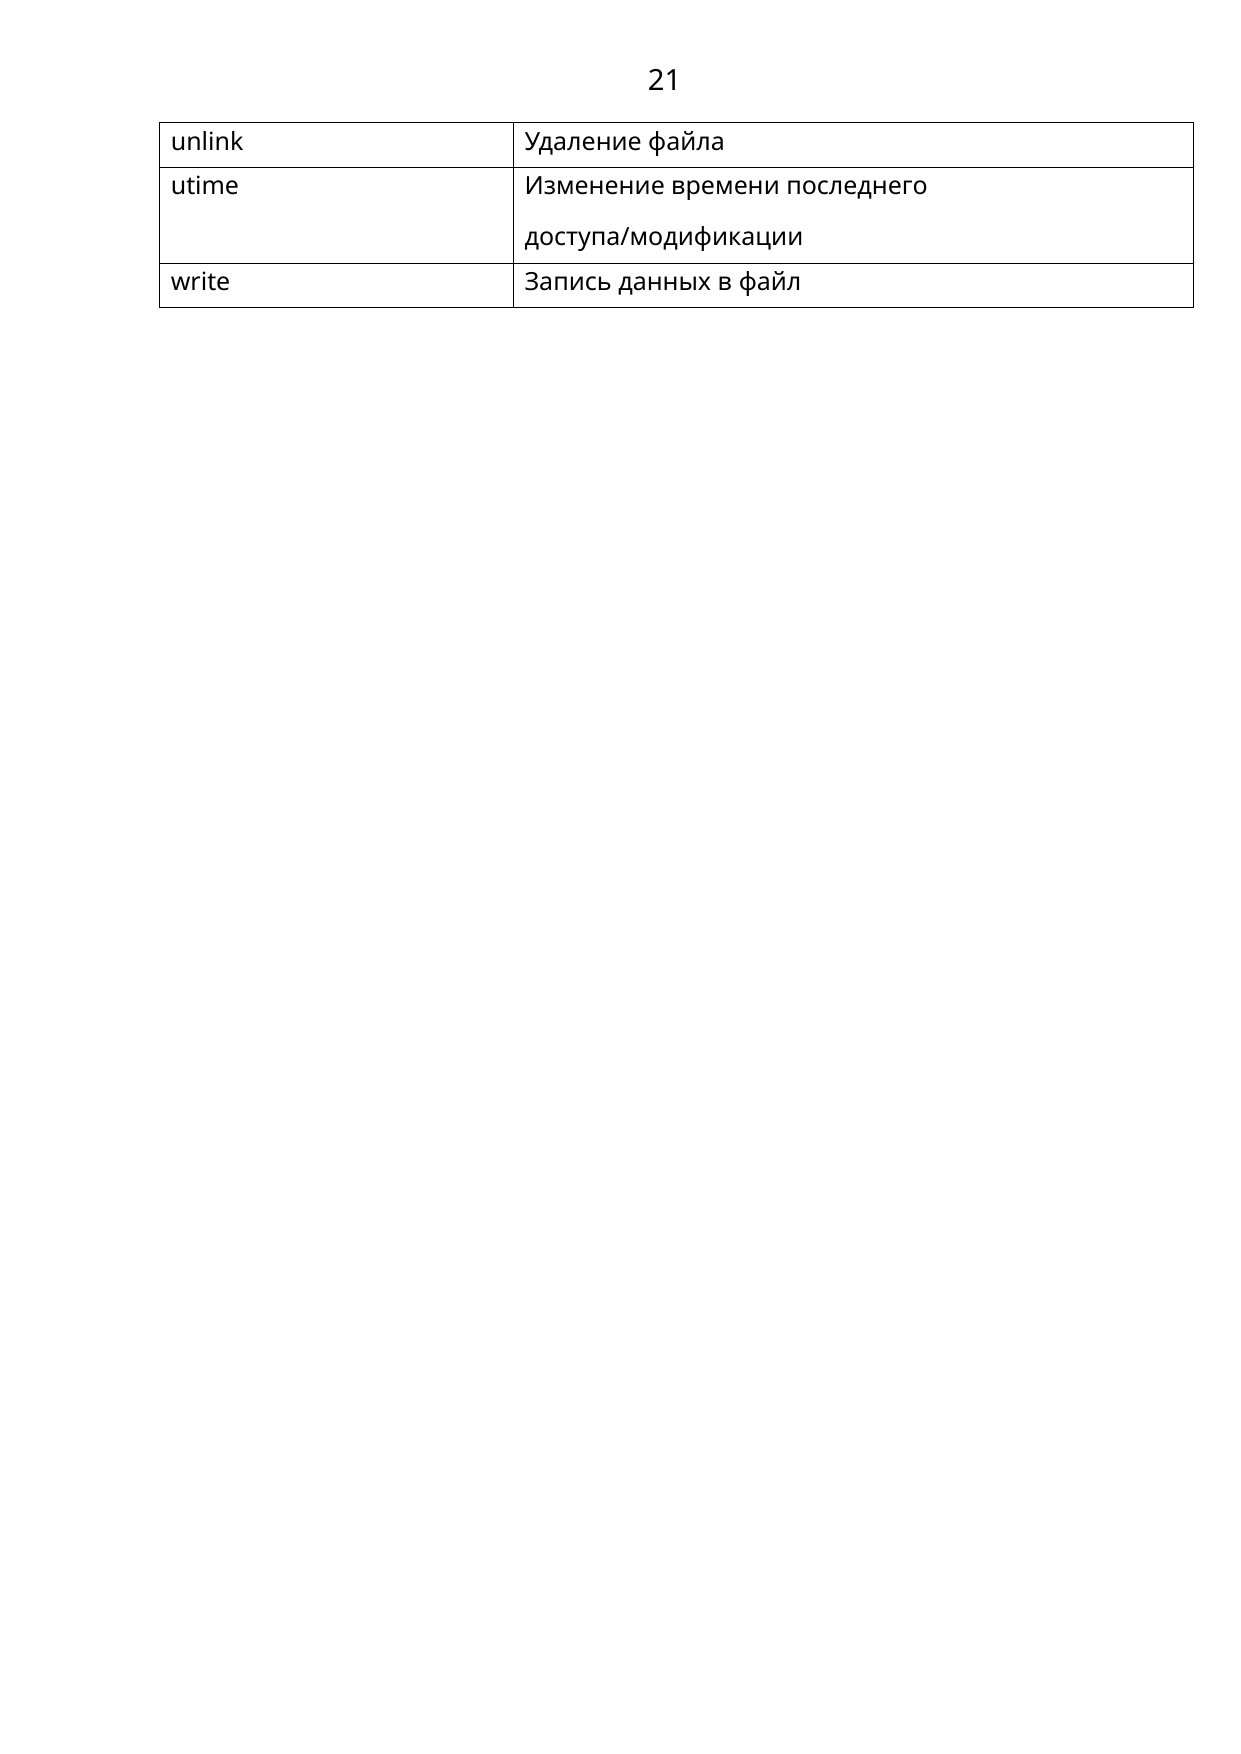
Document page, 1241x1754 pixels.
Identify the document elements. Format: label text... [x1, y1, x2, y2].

table_cell Изменение времени последнего доступа/модификации [514, 168, 1193, 262]
table_cell write [160, 264, 513, 307]
table_cell unlink [160, 123, 513, 167]
table_cell utime [160, 168, 513, 262]
table_cell Удаление файла [514, 123, 1193, 167]
table_cell Запись данных в файл [514, 264, 1193, 307]
